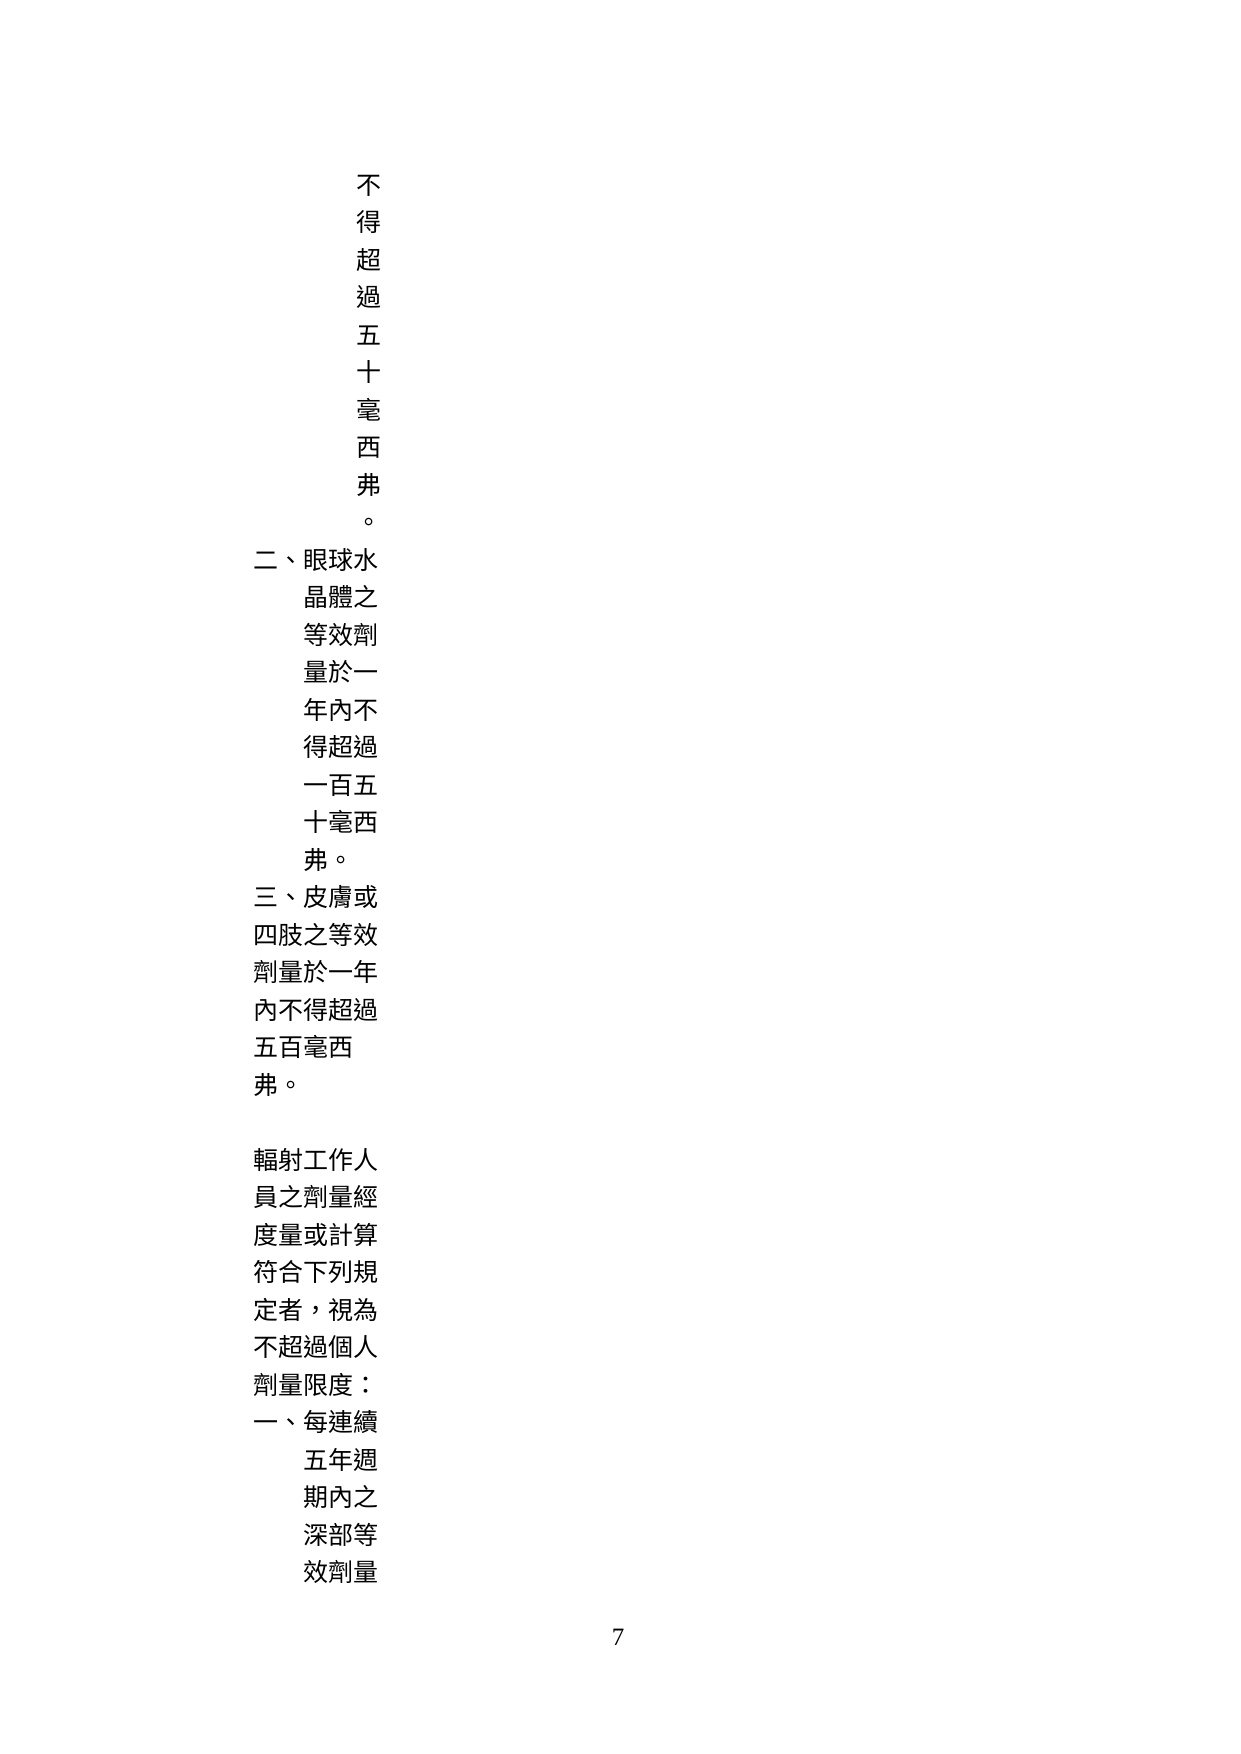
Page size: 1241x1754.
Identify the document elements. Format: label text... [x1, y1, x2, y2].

table_cell [163, 165, 250, 1589]
table_cell [1150, 165, 1175, 1589]
table_cell 不得超過五十毫西弗。 二、眼球水晶體之等效劑量於一年內不得超過一百五十毫西弗。 三、皮膚或四肢之等效劑量於一年內不得超過五百毫西弗。 輻射工作人員之劑量經度量或計算符合下列規定者，視為不超過個人劑量限度： 一、每連續五年週期內之深部等效劑量 [250, 165, 388, 1589]
table_cell [388, 165, 1150, 1589]
